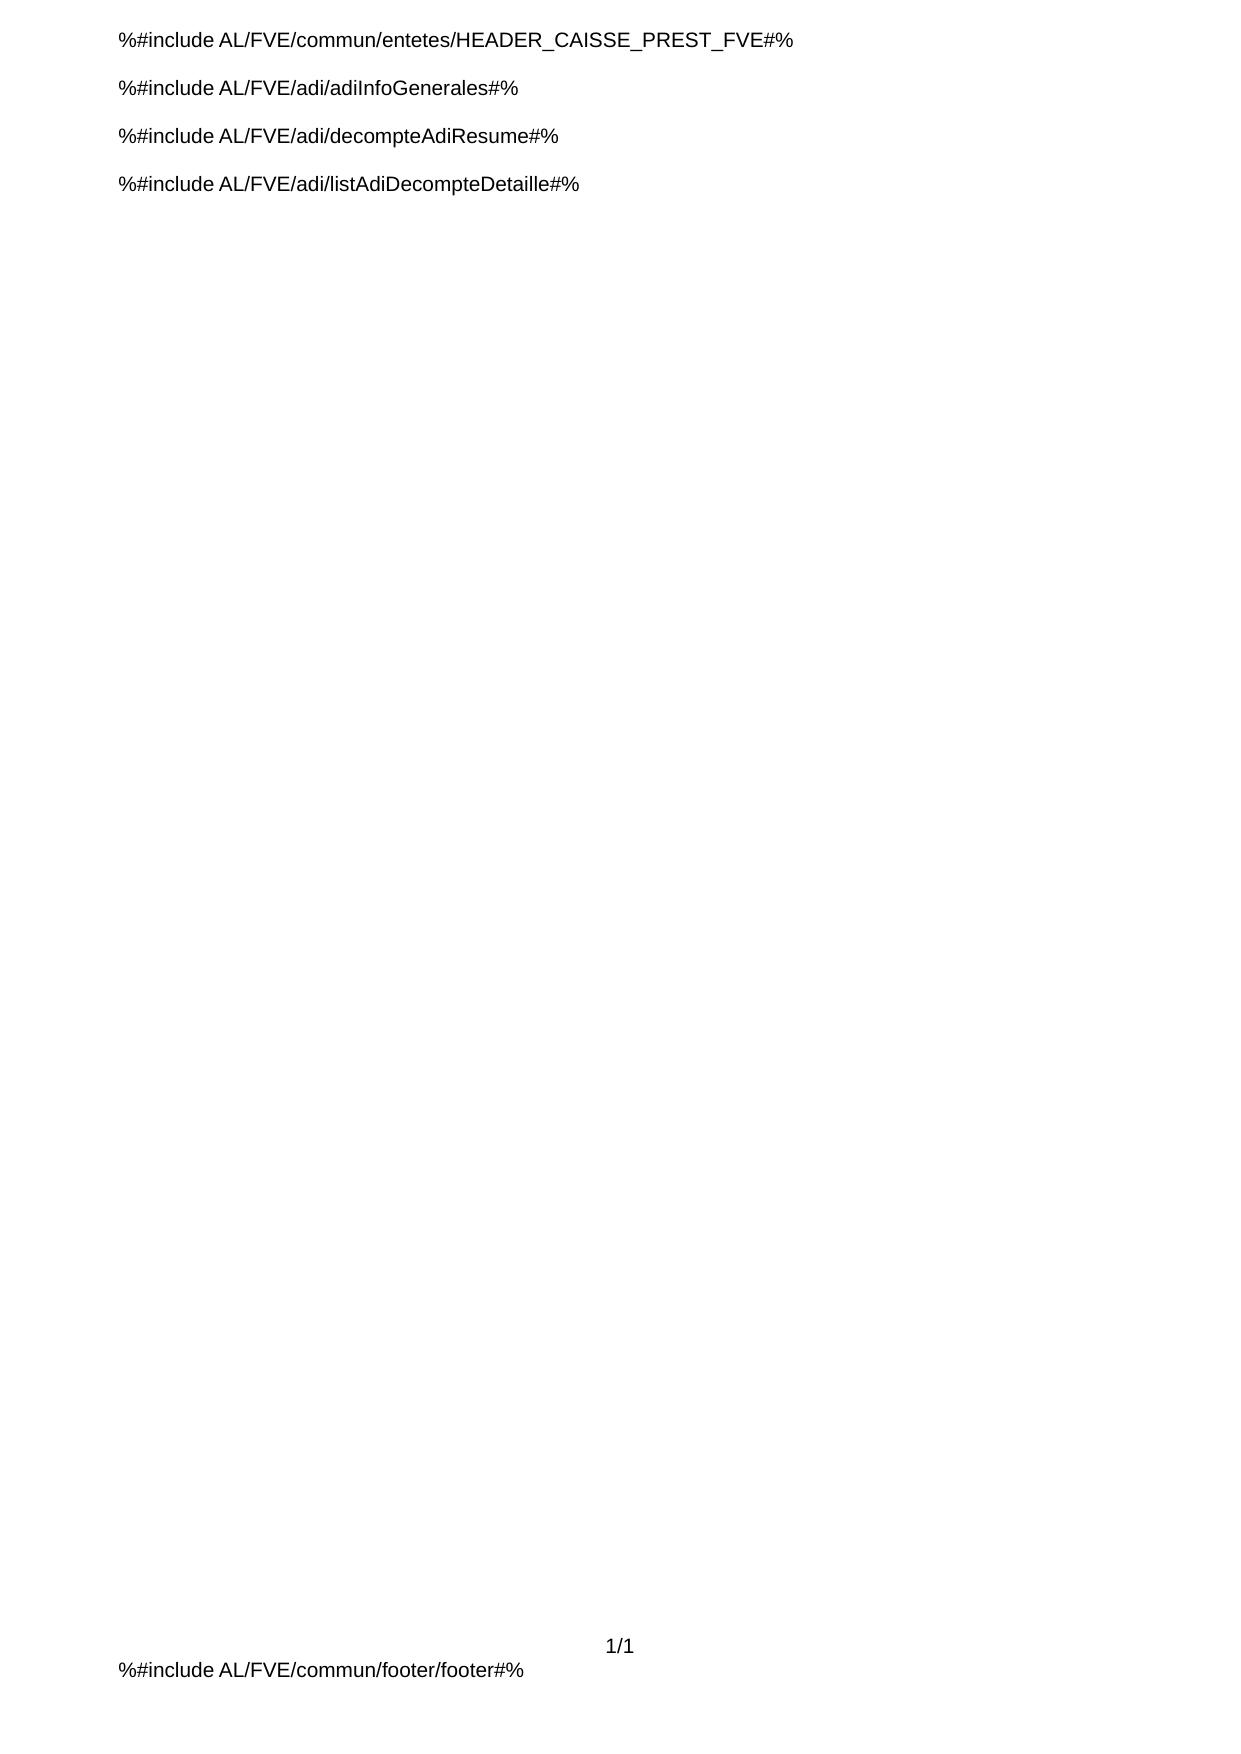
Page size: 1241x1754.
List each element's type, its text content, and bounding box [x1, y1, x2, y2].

text %#include AL/FVE/commun/entetes/HEADER_CAISSE_PREST_FVE#% [118, 28, 1122, 52]
text %#include AL/FVE/adi/decompteAdiResume#% [118, 124, 1122, 148]
text %#include AL/FVE/adi/adiInfoGenerales#% [118, 76, 1122, 100]
text %#include AL/FVE/adi/listAdiDecompteDetaille#% [118, 172, 1122, 196]
